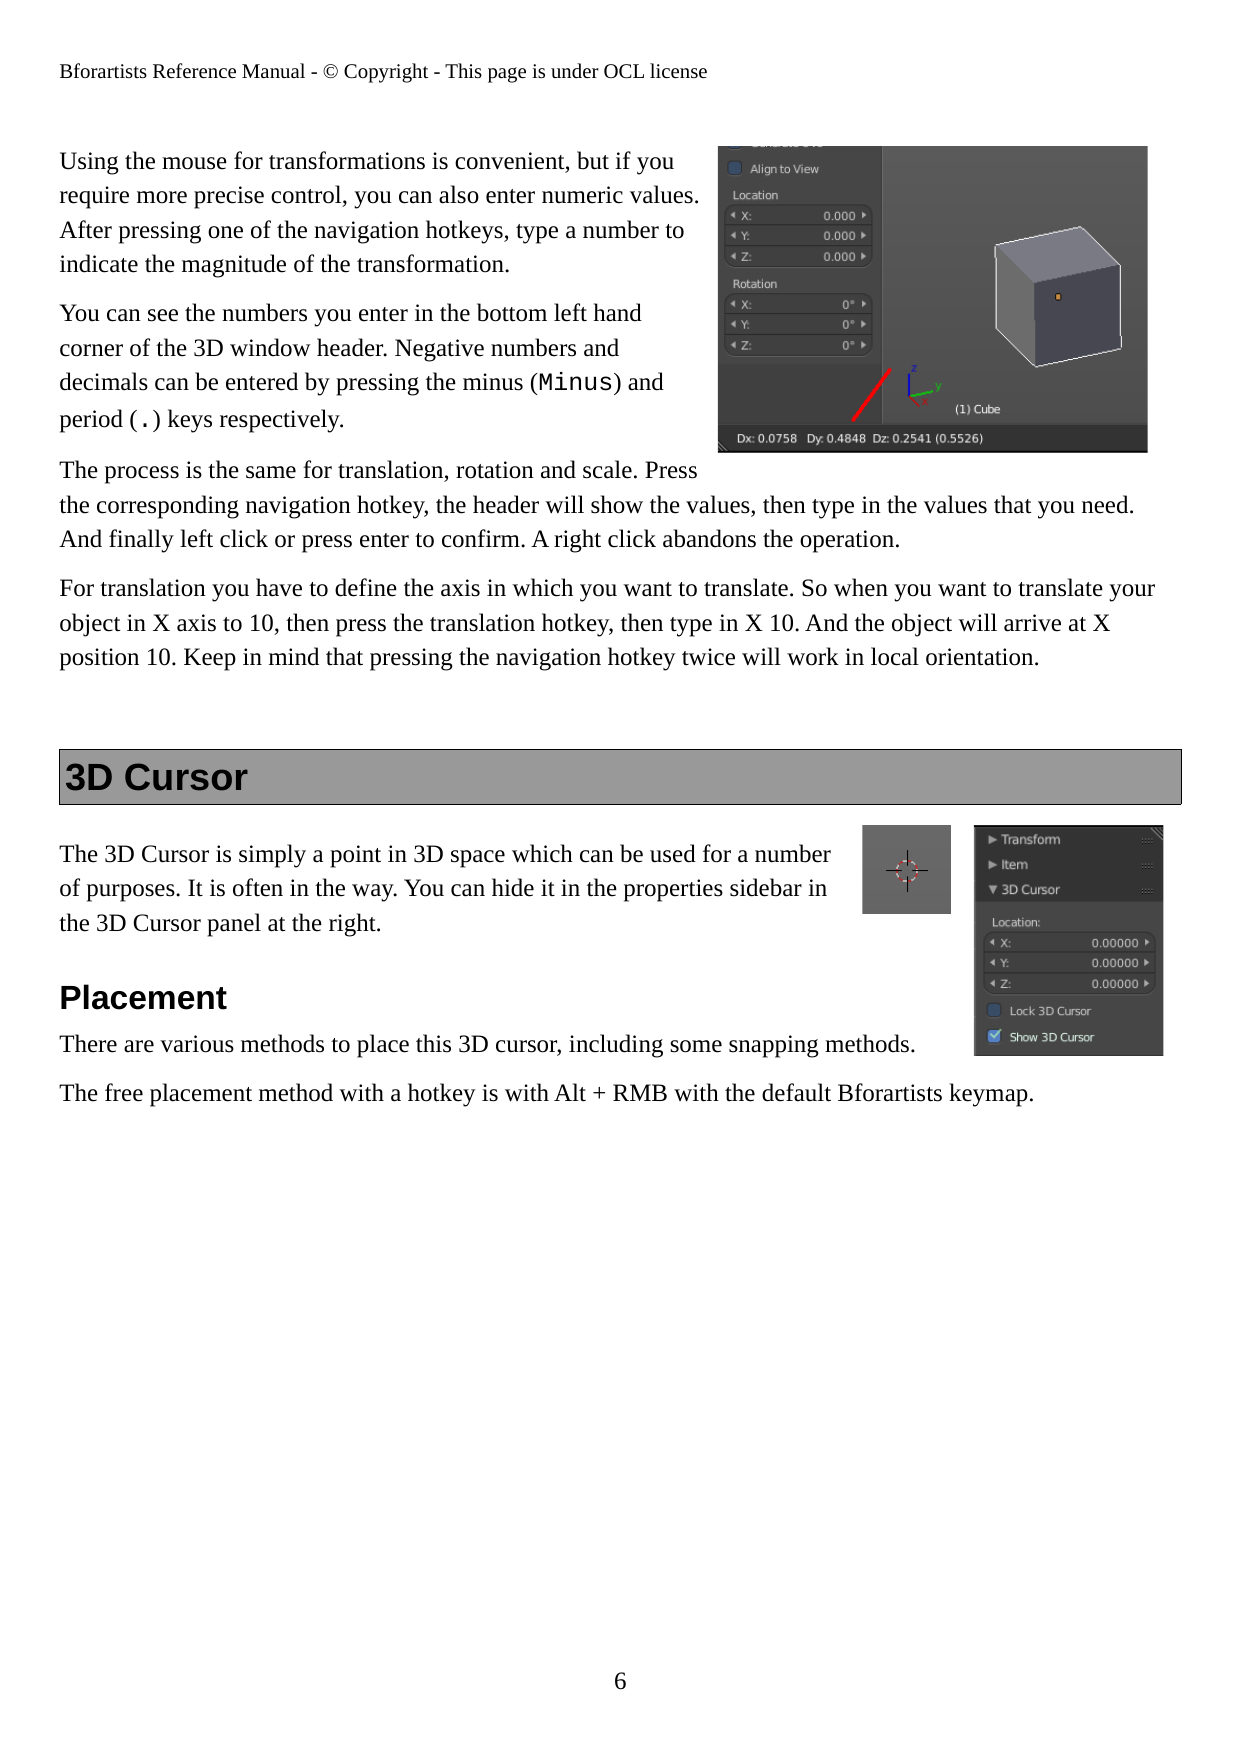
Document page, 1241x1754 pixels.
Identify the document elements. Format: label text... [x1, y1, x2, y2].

subtitle [1164, 978, 1181, 1016]
picture [717, 146, 1148, 453]
text The 3D Cursor is simply a point in 3D space which can be used for a number of purposes. It is often in the way. You can hide it in the properties sidebar in the 3D Cursor panel at the right. [59, 839, 973, 936]
text You can see the numbers you enter in the bottom left hand corner of the 3D window header. Negative numbers and decimals can be entered by pressing the minus (Minus) and period (.) keys respectively. [59, 298, 717, 435]
text Using the mouse for transformations is convenient, but if you require more precise control, you can also enter numeric values. After pressing one of the navigation hotkeys, type a number to indicate the magnitude of the transformation. [59, 146, 717, 278]
picture [973, 825, 1164, 1056]
text The free placement method with a hotkey is with Alt + RMB with the default Bforartists keymap. [59, 1078, 1181, 1107]
text There are various methods to place this 3D cursor, including some snapping methods. [59, 1029, 1181, 1057]
text For translation you have to define the axis in which you want to translate. So when you want to translate your object in X axis to 10, then press the translation hotkey, then type in X 10. And the object will arrive at X position 10. Keep in mind that pressing the navigation hotkey twice will work in local orientation. [59, 573, 1181, 671]
table_header 3D Cursor [60, 750, 1181, 804]
text The process is the same for translation, rotation and scale. Press the corresponding navigation hotkey, the header will show the values, then type in the values that you need. And finally left click or press enter to confirm. A right click abandons the operation. [59, 455, 1181, 553]
picture [862, 825, 951, 914]
text [1148, 298, 1181, 435]
subtitle Placement [59, 978, 973, 1016]
